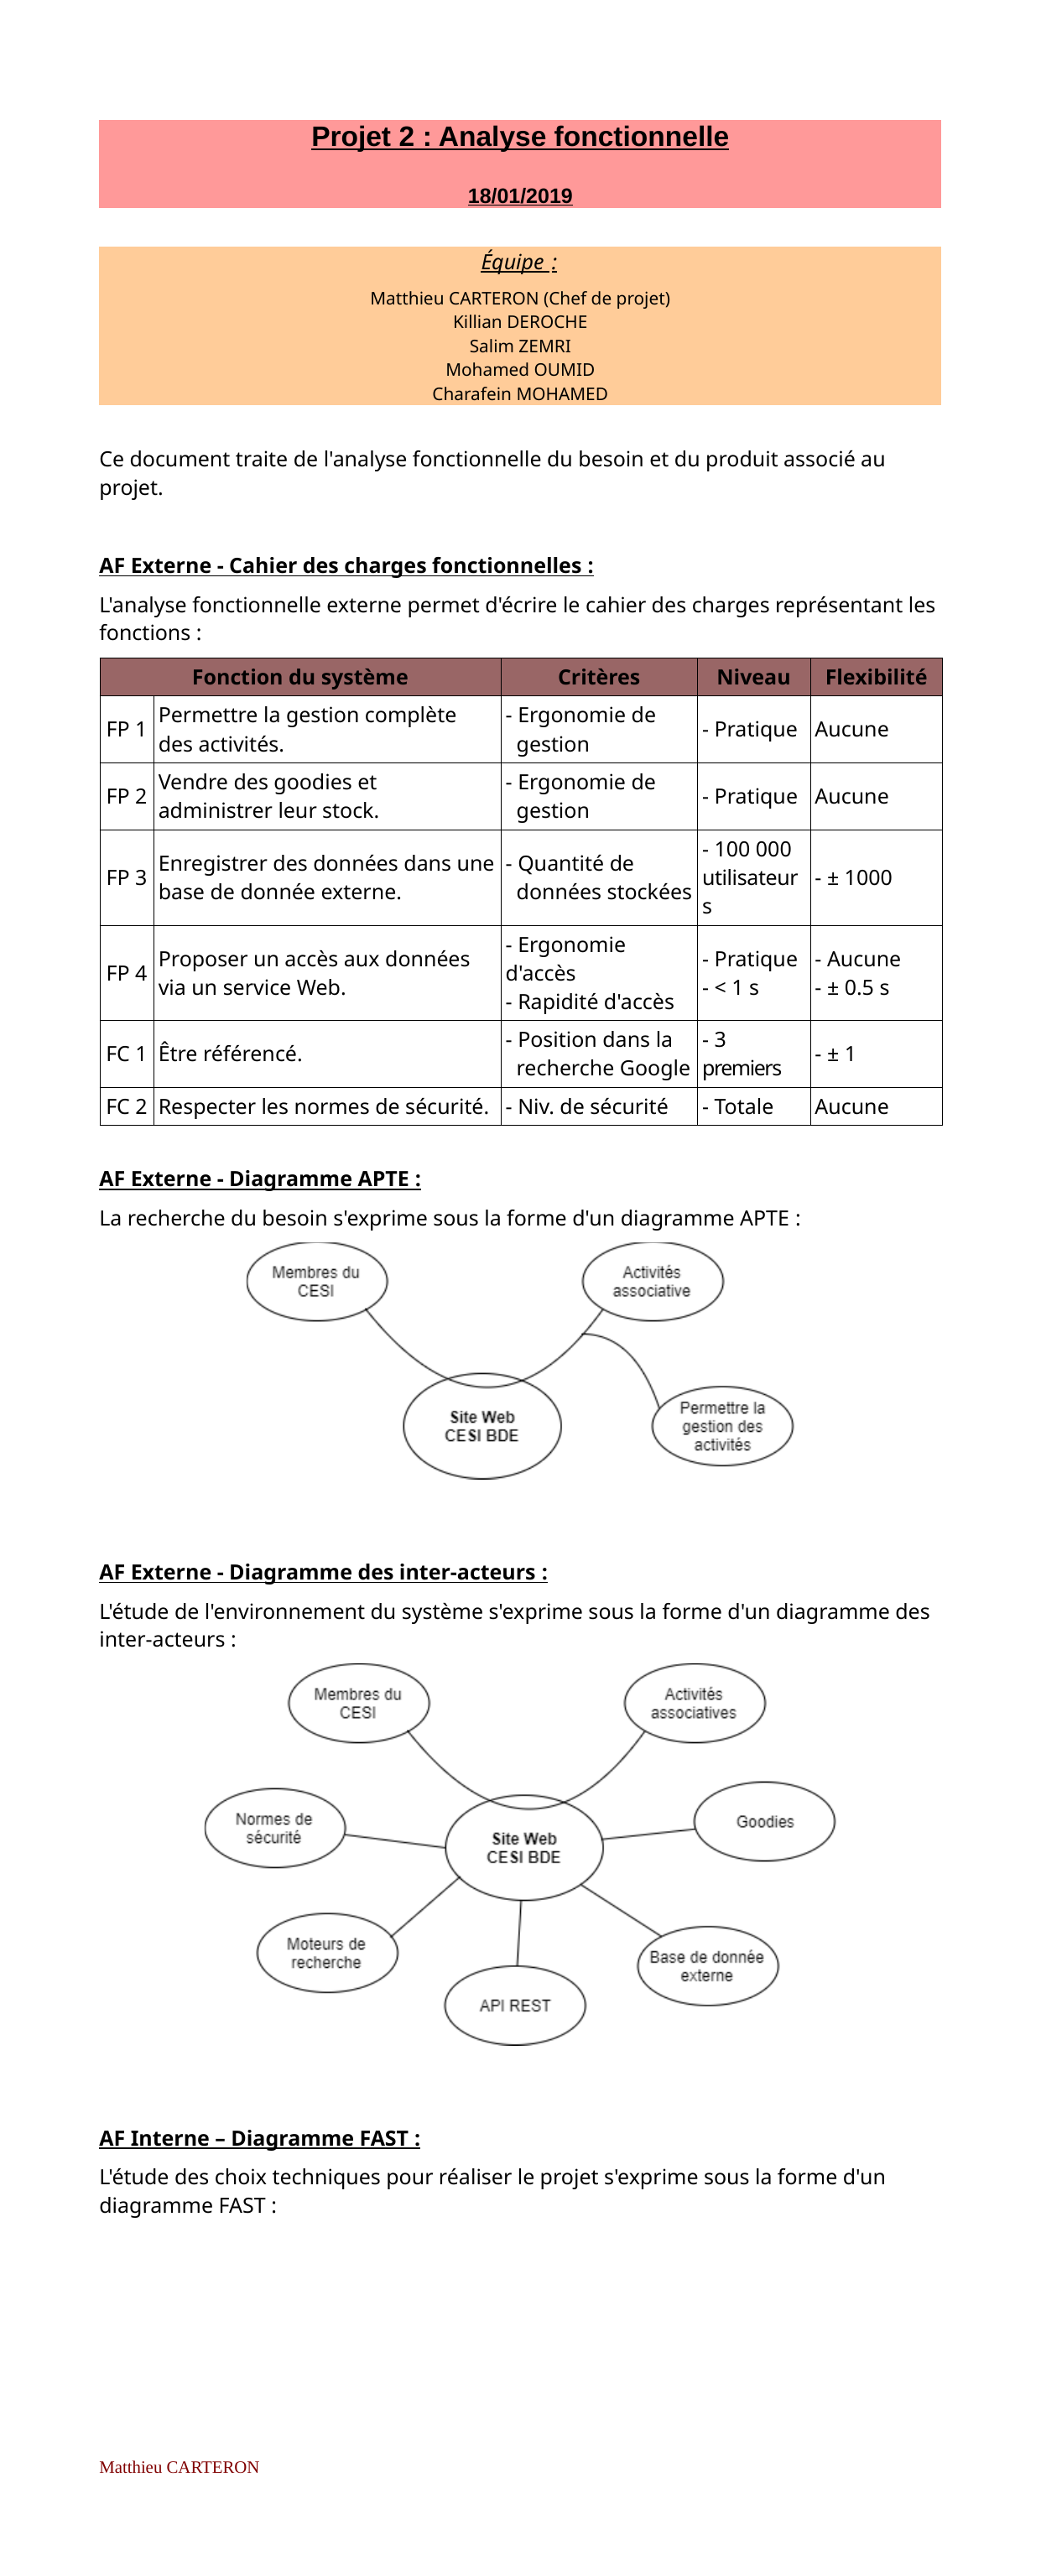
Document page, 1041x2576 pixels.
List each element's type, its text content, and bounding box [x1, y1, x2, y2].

table_cell - Pratique [698, 696, 810, 762]
text AF Externe - Diagramme APTE : [99, 1164, 941, 1193]
table_header Niveau [698, 658, 810, 695]
text AF Externe - Cahier des charges fonctionnelles : [99, 551, 941, 580]
table_cell - 100 000 utilisateurs [698, 830, 810, 924]
table_cell Respecter les normes de sécurité. [154, 1088, 501, 1125]
text Ce document traite de l'analyse fonctionnelle du besoin et du produit associé au projet. [99, 445, 941, 502]
table_cell - Pratique - < 1 s [698, 926, 810, 1020]
table_cell - Quantité de données stockées [502, 830, 697, 924]
text Charafein MOHAMED [99, 382, 941, 405]
subtitle 18/01/2019 [99, 184, 941, 208]
table_cell Aucune [811, 696, 942, 762]
table_cell - Totale [698, 1088, 810, 1125]
table_cell Vendre des goodies et administrer leur stock. [154, 763, 501, 830]
table_cell Aucune [811, 763, 942, 830]
table_cell - 3 premiers [698, 1021, 810, 1087]
subtitle Projet 2 : Analyse fonctionnelle [99, 120, 941, 153]
table_header Fonction du système [101, 658, 501, 695]
text L'étude des choix techniques pour réaliser le projet s'exprime sous la forme d'un diagramme FAST : [99, 2162, 941, 2220]
text Matthieu CARTERON (Chef de projet) [99, 286, 941, 310]
table_header Flexibilité [811, 658, 942, 695]
table_cell FP 4 [101, 926, 154, 1020]
table_cell - ± 1000 [811, 830, 942, 924]
table_cell - Niv. de sécurité [502, 1088, 697, 1125]
table_cell - Ergonomie de gestion [502, 696, 697, 762]
text AF Externe - Diagramme des inter-acteurs : [99, 1558, 941, 1586]
text La recherche du besoin s'exprime sous la forme d'un diagramme APTE : [99, 1203, 941, 1231]
text L'analyse fonctionnelle externe permet d'écrire le cahier des charges représentant les fonctions : [99, 590, 941, 647]
table_cell Aucune [811, 1088, 942, 1125]
text Killian DEROCHE [99, 310, 941, 334]
table_cell FP 3 [101, 830, 154, 924]
table_cell - Position dans la recherche Google [502, 1021, 697, 1087]
picture [204, 1663, 836, 2046]
table_cell - Aucune - ± 0.5 s [811, 926, 942, 1020]
table_cell Permettre la gestion complète des activités. [154, 696, 501, 762]
table_cell Enregistrer des données dans une base de donnée externe. [154, 830, 501, 924]
table_cell - ± 1 [811, 1021, 942, 1087]
table_cell FP 1 [101, 696, 154, 762]
table_header Critères [502, 658, 697, 695]
text Salim ZEMRI [99, 334, 941, 357]
table_cell FP 2 [101, 763, 154, 830]
text AF Interne – Diagramme FAST : [99, 2123, 941, 2152]
table_cell Être référencé. [154, 1021, 501, 1087]
table_cell - Ergonomie d'accès - Rapidité d'accès [502, 926, 697, 1020]
table_cell - Pratique [698, 763, 810, 830]
picture [246, 1242, 794, 1480]
text L'étude de l'environnement du système s'exprime sous la forme d'un diagramme des inter-acteurs : [99, 1596, 941, 1653]
table_cell Proposer un accès aux données via un service Web. [154, 926, 501, 1020]
table_cell FC 2 [101, 1088, 154, 1125]
table_cell - Ergonomie de gestion [502, 763, 697, 830]
text Équipe : [99, 247, 941, 275]
table_cell FC 1 [101, 1021, 154, 1087]
text Mohamed OUMID [99, 357, 941, 382]
